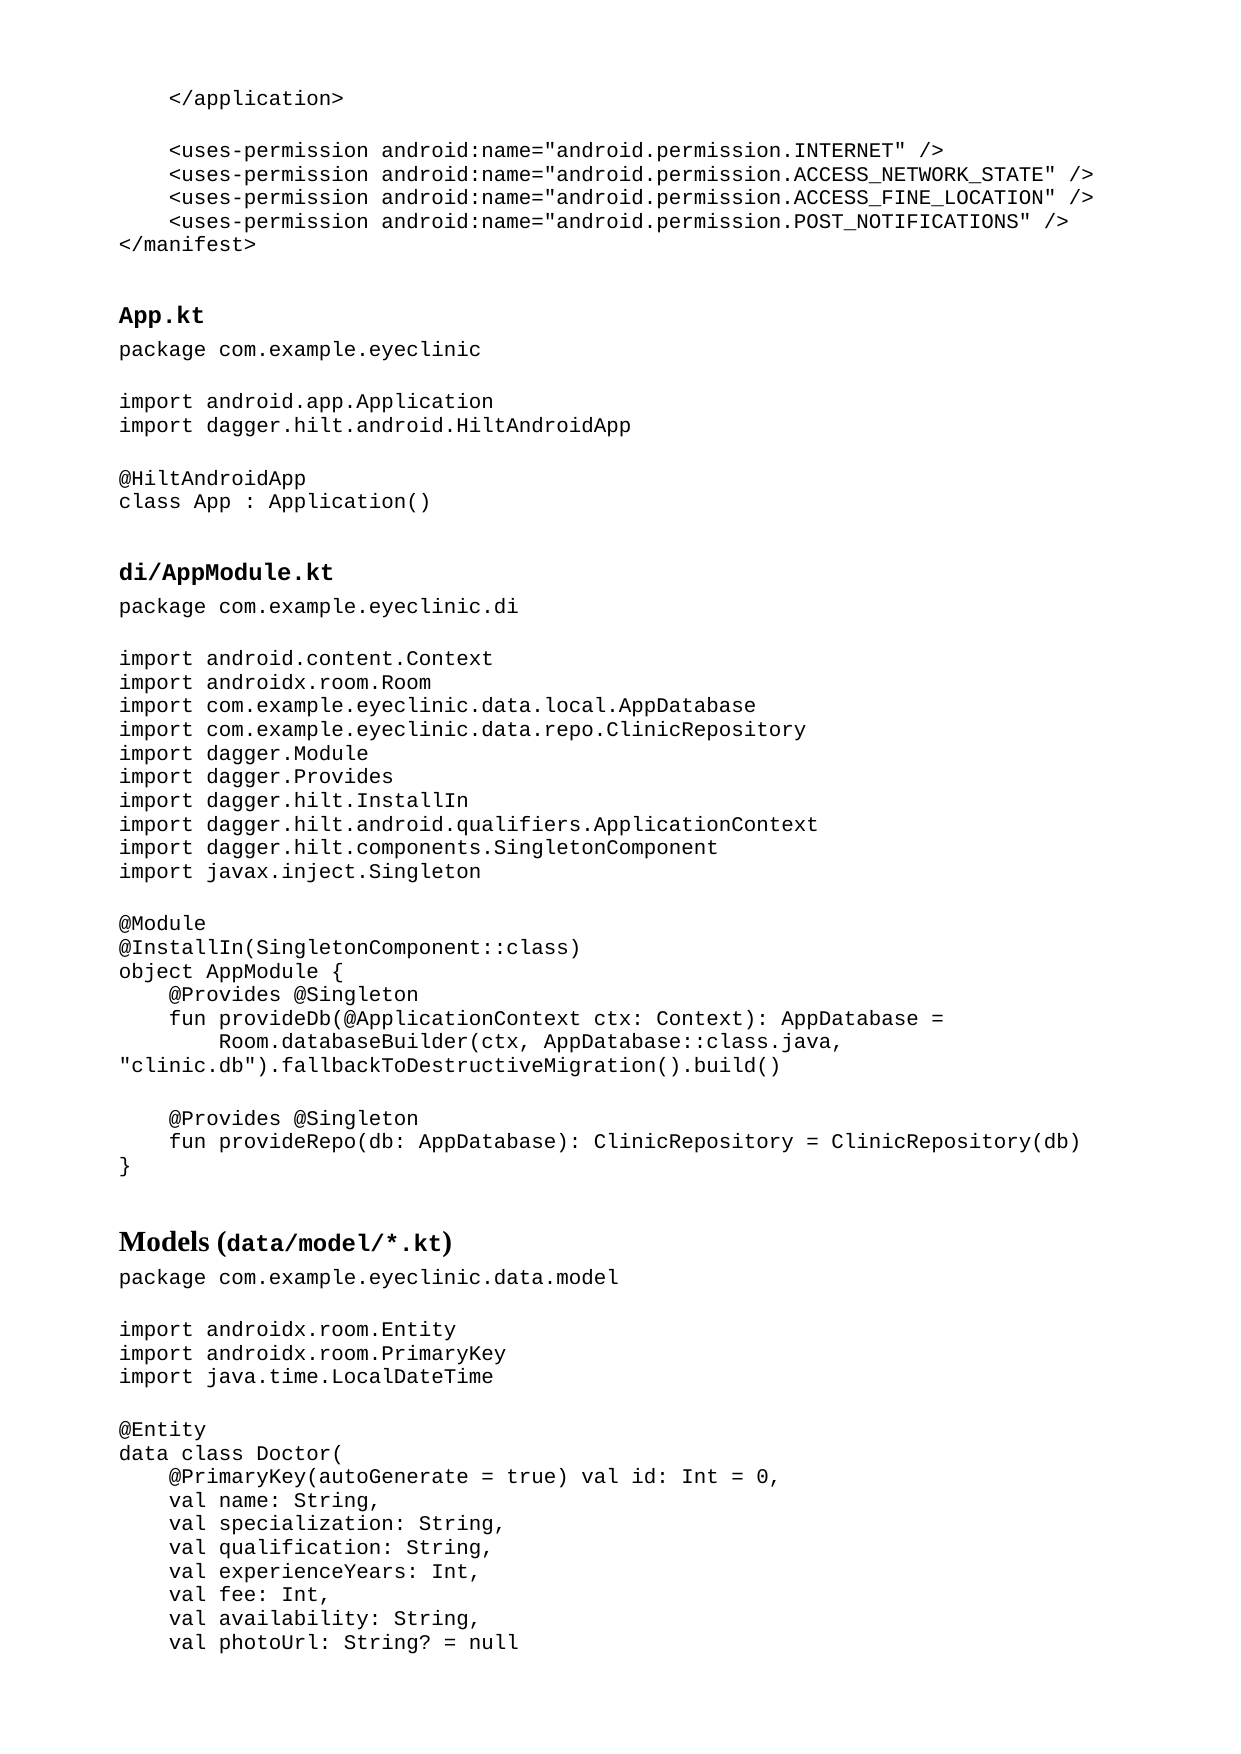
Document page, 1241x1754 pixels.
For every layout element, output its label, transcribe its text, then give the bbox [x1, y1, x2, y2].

text val photoUrl: String? = null [119, 1632, 1121, 1655]
text import dagger.hilt.InstallIn [119, 790, 1121, 814]
text @HiltAndroidApp [119, 467, 1121, 491]
text import androidx.room.Room [119, 672, 1121, 695]
text package com.example.eyeclinic.di [119, 596, 1121, 619]
text <uses-permission android:name="android.permission.ACCESS_NETWORK_STATE" /> [119, 163, 1121, 187]
text import com.example.eyeclinic.data.local.AppDatabase [119, 695, 1121, 719]
text <uses-permission android:name="android.permission.INTERNET" /> [119, 140, 1121, 163]
text @Module [119, 913, 1121, 937]
text import android.app.Application [119, 391, 1121, 415]
text Room.databaseBuilder(ctx, AppDatabase::class.java, "clinic.db").fallbackToDestructiveMigration().build() [119, 1032, 1121, 1079]
text </application> [119, 87, 1121, 111]
text import dagger.hilt.android.qualifiers.ApplicationContext [119, 814, 1121, 837]
text import dagger.hilt.android.HiltAndroidApp [119, 415, 1121, 439]
text val qualification: String, [119, 1537, 1121, 1561]
text @Entity [119, 1419, 1121, 1442]
text fun provideRepo(db: AppDatabase): ClinicRepository = ClinicRepository(db) [119, 1131, 1121, 1155]
text import dagger.Provides [119, 766, 1121, 790]
text import java.time.LocalDateTime [119, 1366, 1121, 1390]
text Models (data/model/*.kt) [119, 1224, 1121, 1258]
text import androidx.room.PrimaryKey [119, 1343, 1121, 1366]
text <uses-permission android:name="android.permission.ACCESS_FINE_LOCATION" /> [119, 187, 1121, 211]
text object AppModule { [119, 961, 1121, 984]
text @Provides @Singleton [119, 1108, 1121, 1131]
text <uses-permission android:name="android.permission.POST_NOTIFICATIONS" /> [119, 211, 1121, 234]
text fun provideDb(@ApplicationContext ctx: Context): AppDatabase = [119, 1008, 1121, 1032]
text data class Doctor( [119, 1442, 1121, 1466]
text val experienceYears: Int, [119, 1561, 1121, 1584]
text App.kt [119, 303, 1121, 331]
text class App : Application() [119, 491, 1121, 515]
text val name: String, [119, 1490, 1121, 1513]
text val specialization: String, [119, 1513, 1121, 1537]
text val fee: Int, [119, 1584, 1121, 1608]
text import dagger.hilt.components.SingletonComponent [119, 837, 1121, 861]
text di/AppModule.kt [119, 560, 1121, 587]
text } [119, 1155, 1121, 1178]
text import dagger.Module [119, 743, 1121, 766]
text </manifest> [119, 234, 1121, 258]
text @Provides @Singleton [119, 984, 1121, 1008]
text @PrimaryKey(autoGenerate = true) val id: Int = 0, [119, 1466, 1121, 1490]
text import androidx.room.Entity [119, 1319, 1121, 1343]
text import com.example.eyeclinic.data.repo.ClinicRepository [119, 719, 1121, 743]
text val availability: String, [119, 1608, 1121, 1632]
text import android.content.Context [119, 648, 1121, 672]
text package com.example.eyeclinic [119, 339, 1121, 363]
text import javax.inject.Singleton [119, 861, 1121, 884]
text package com.example.eyeclinic.data.model [119, 1267, 1121, 1290]
text @InstallIn(SingletonComponent::class) [119, 937, 1121, 961]
